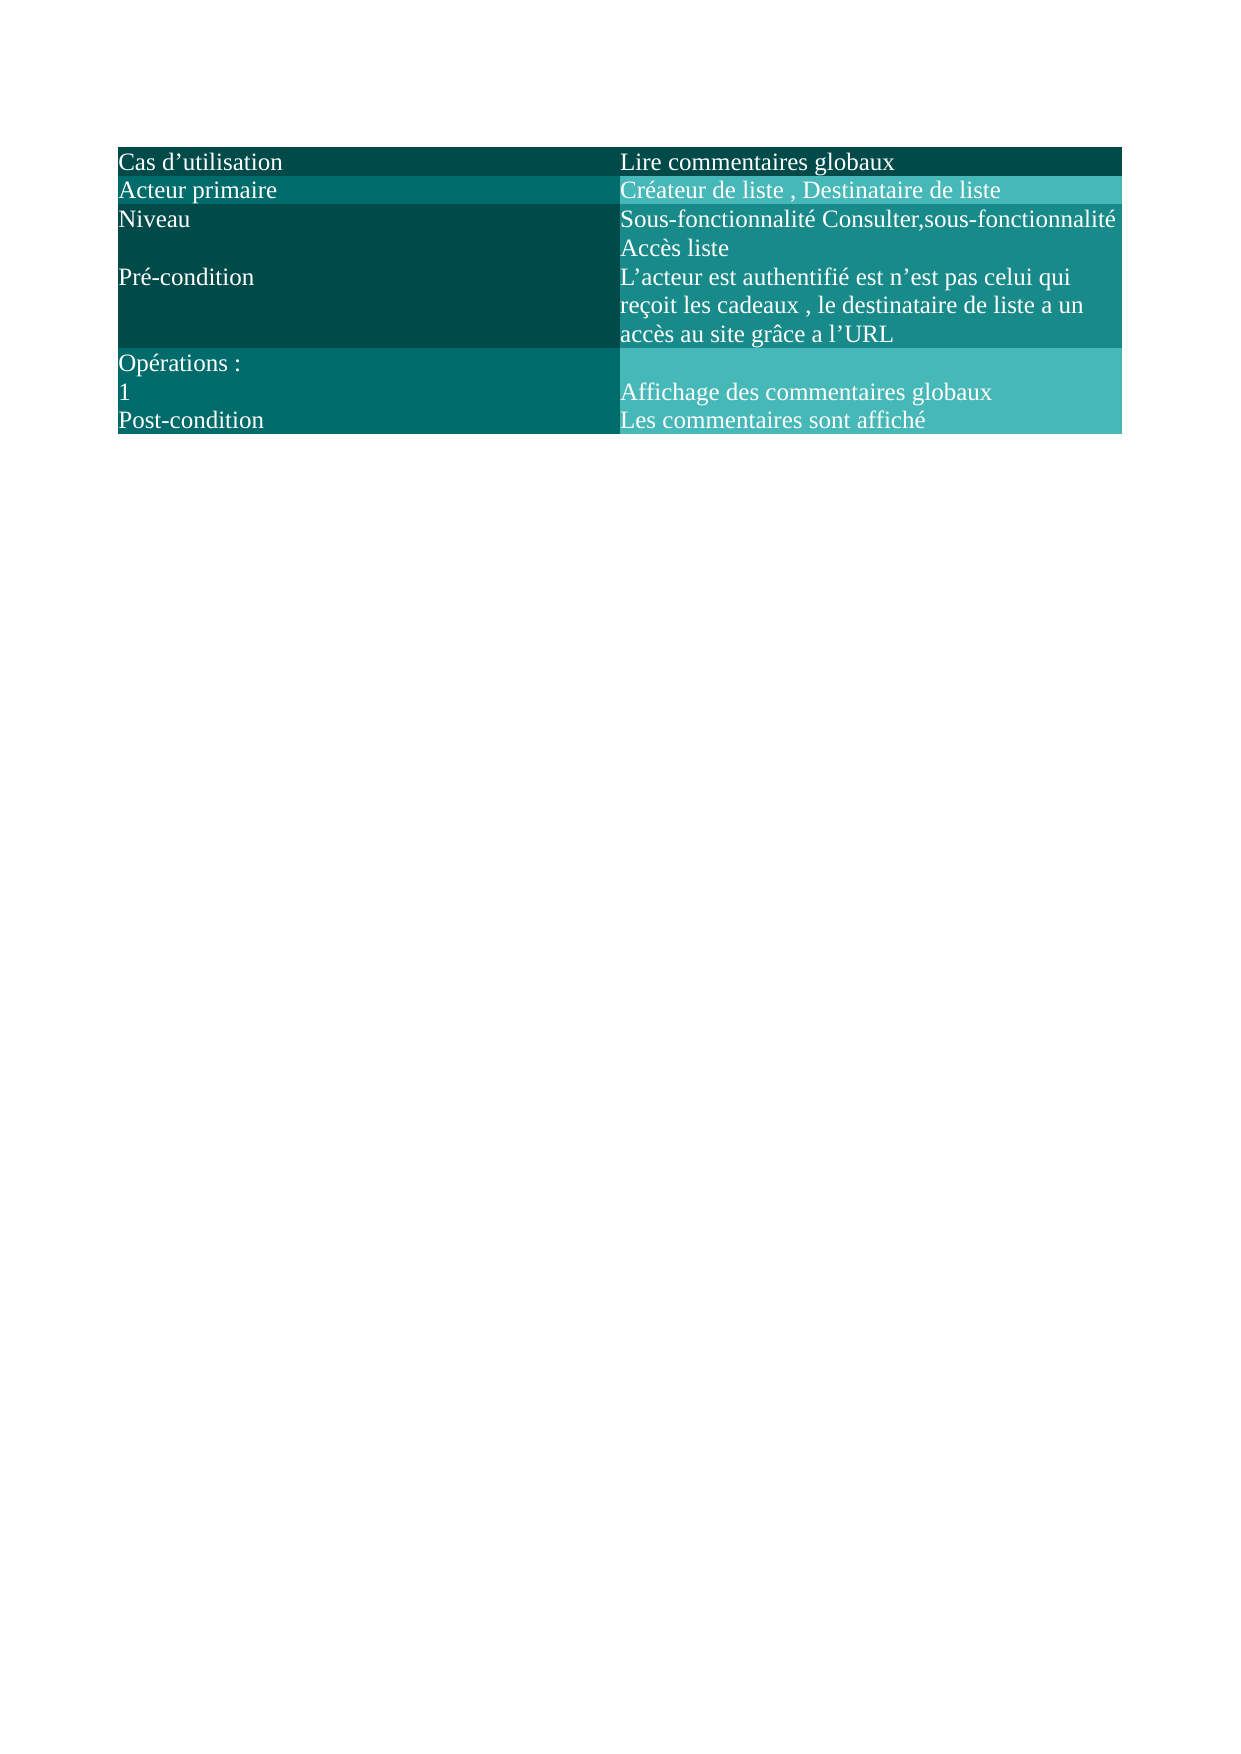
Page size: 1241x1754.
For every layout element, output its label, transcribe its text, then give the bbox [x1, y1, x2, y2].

table_cell 1 [118, 377, 620, 406]
table_cell Niveau [118, 204, 620, 262]
table_cell [620, 348, 1122, 377]
table_header Cas d’utilisation [118, 147, 620, 176]
table_cell Pré-condition [118, 262, 620, 348]
table_cell Affichage des commentaires globaux [620, 377, 1122, 406]
table_cell Sous-fonctionnalité Consulter,sous-fonctionnalité Accès liste [620, 204, 1122, 262]
table_cell Opérations : [118, 348, 620, 377]
table_cell L’acteur est authentifié est n’est pas celui qui reçoit les cadeaux , le destinataire de liste a un accès au site grâce a l’URL [620, 262, 1122, 348]
table_cell Post-condition [118, 406, 620, 434]
table_cell Acteur primaire [118, 176, 620, 204]
table_cell Les commentaires sont affiché [620, 406, 1122, 434]
table_header Lire commentaires globaux [620, 147, 1122, 176]
table_cell Créateur de liste , Destinataire de liste [620, 176, 1122, 204]
